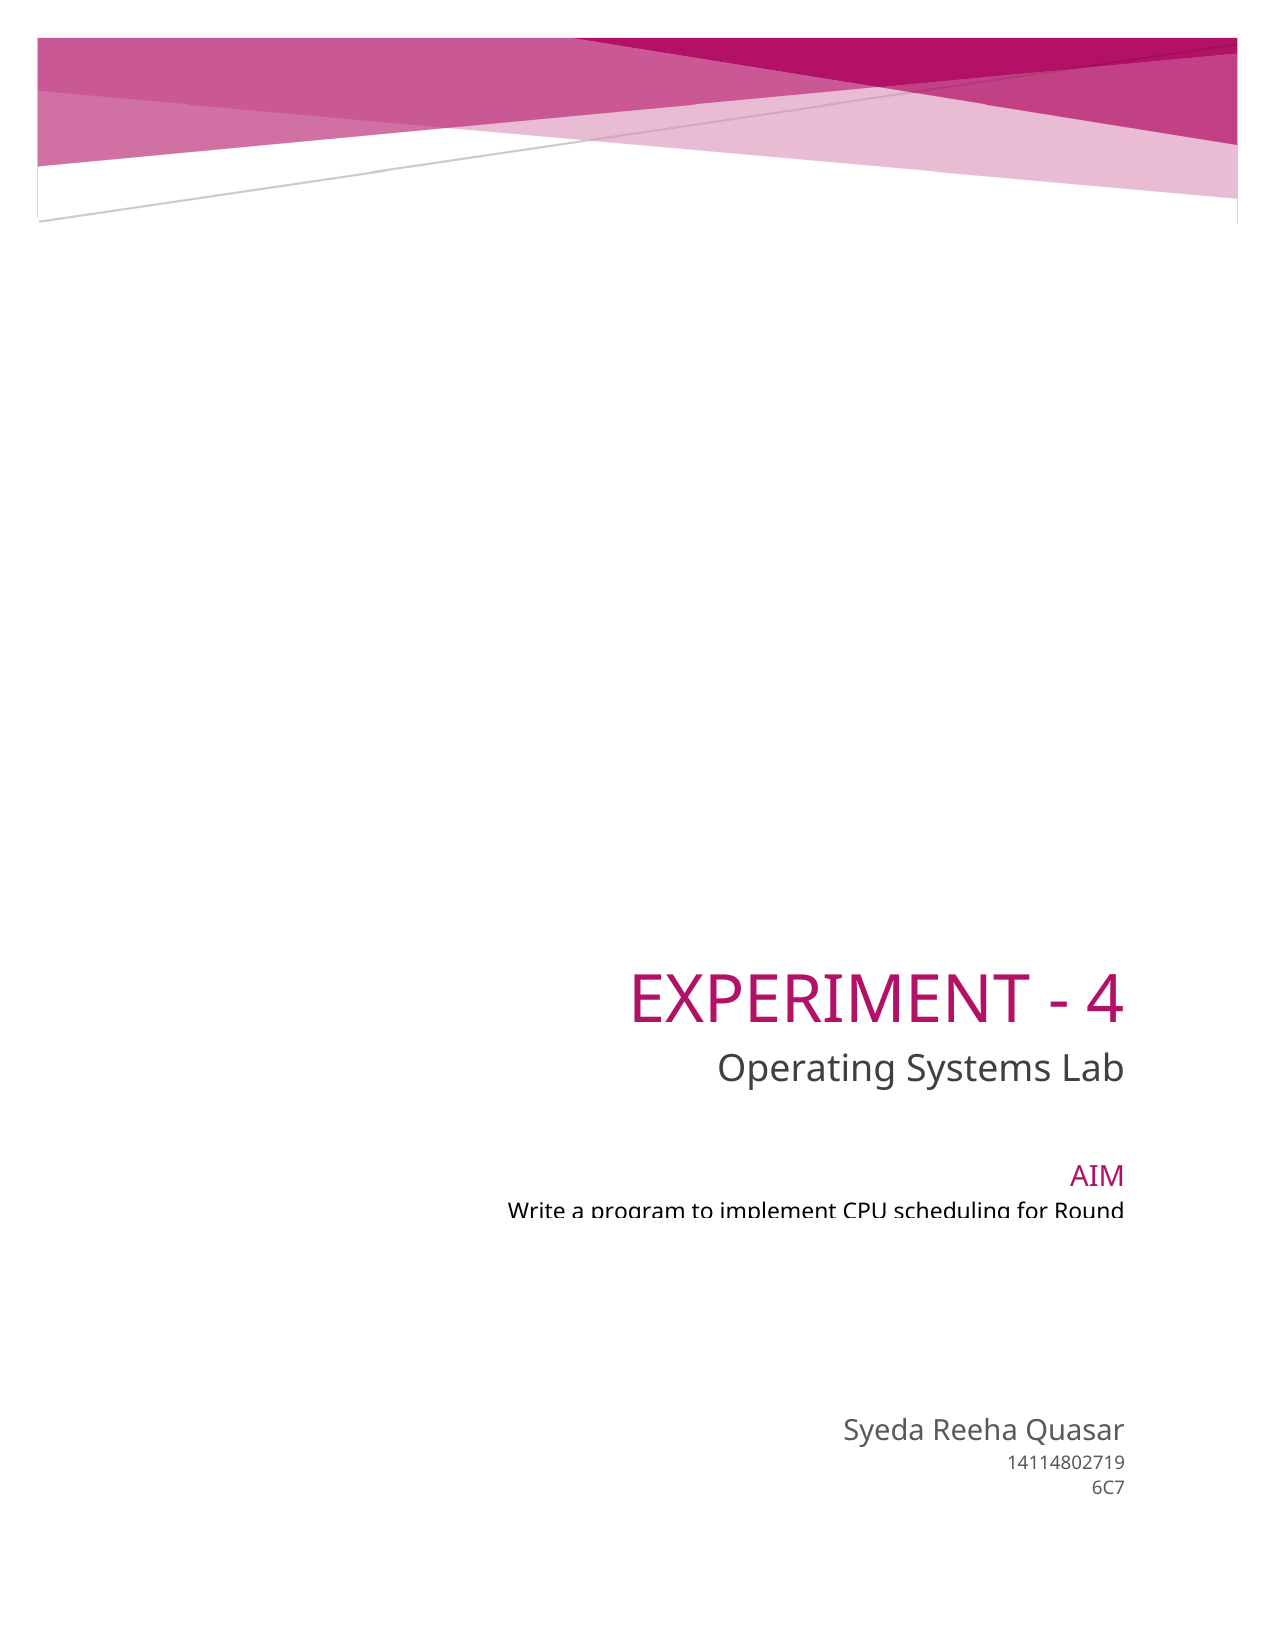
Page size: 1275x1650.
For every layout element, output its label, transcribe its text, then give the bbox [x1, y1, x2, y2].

text Experiment - 4 [300, 951, 1125, 1042]
text 6C7 [300, 1474, 1125, 1500]
text Syeda Reeha Quasar [300, 1409, 1125, 1449]
text AIM [300, 1155, 1125, 1195]
text Operating Systems Lab [300, 1042, 1125, 1093]
text Write a program to implement CPU scheduling for Round Robin. [492, 1195, 1125, 1217]
text 14114802719 [300, 1449, 1125, 1474]
